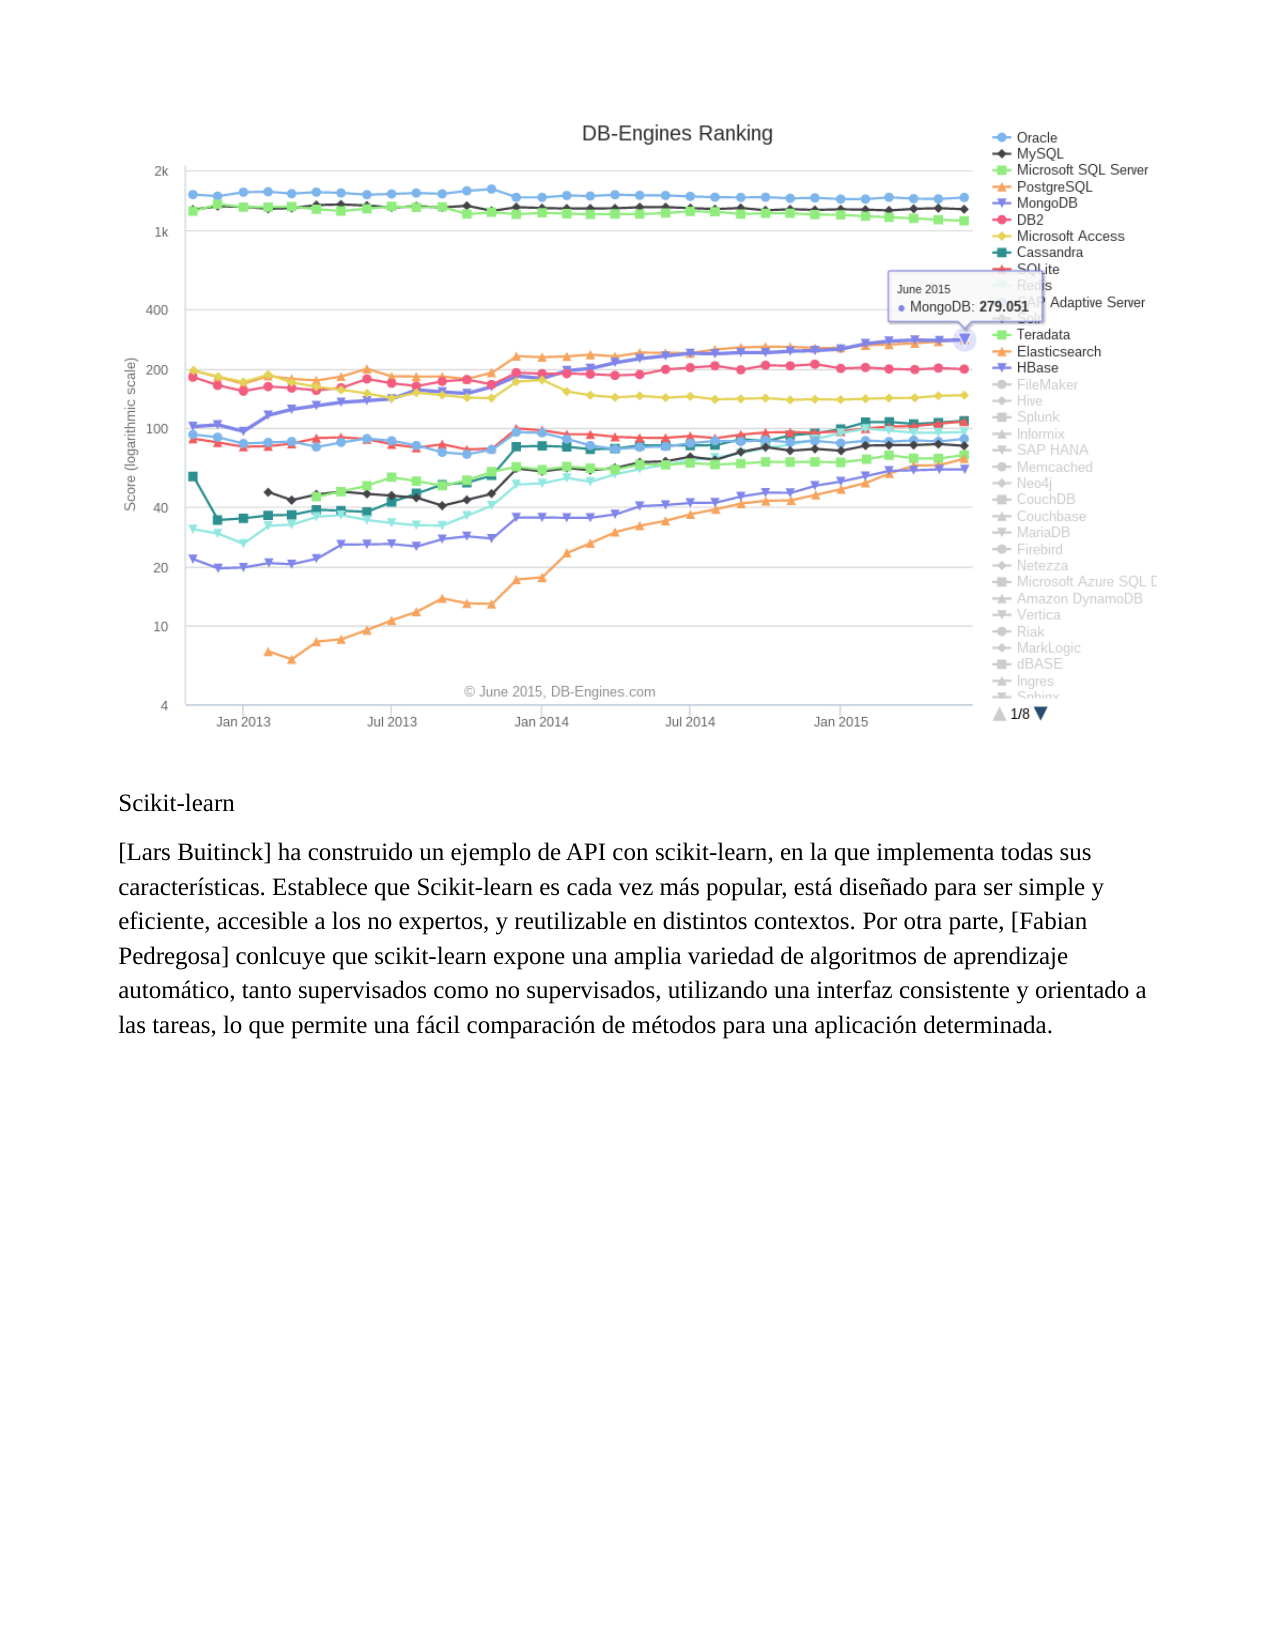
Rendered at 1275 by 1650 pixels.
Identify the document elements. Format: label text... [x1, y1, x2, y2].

text Scikit-learn [118, 788, 1157, 817]
text [Lars Buitinck] ha construido un ejemplo de API con scikit-learn, en la que implementa todas sus características. Establece que Scikit-learn es cada vez más popular, está diseñado para ser simple y eficiente, accesible a los no expertos, y reutilizable en distintos contextos. Por otra parte, [Fabian Pedregosa] conlcuye que scikit-learn expone una amplia variedad de algoritmos de aprendizaje automático, tanto supervisados como no supervisados, utilizando una interfaz consistente y orientado a las tareas, lo que permite una fácil comparación de métodos para una aplicación determinada. [118, 837, 1157, 1039]
picture [118, 118, 1157, 734]
